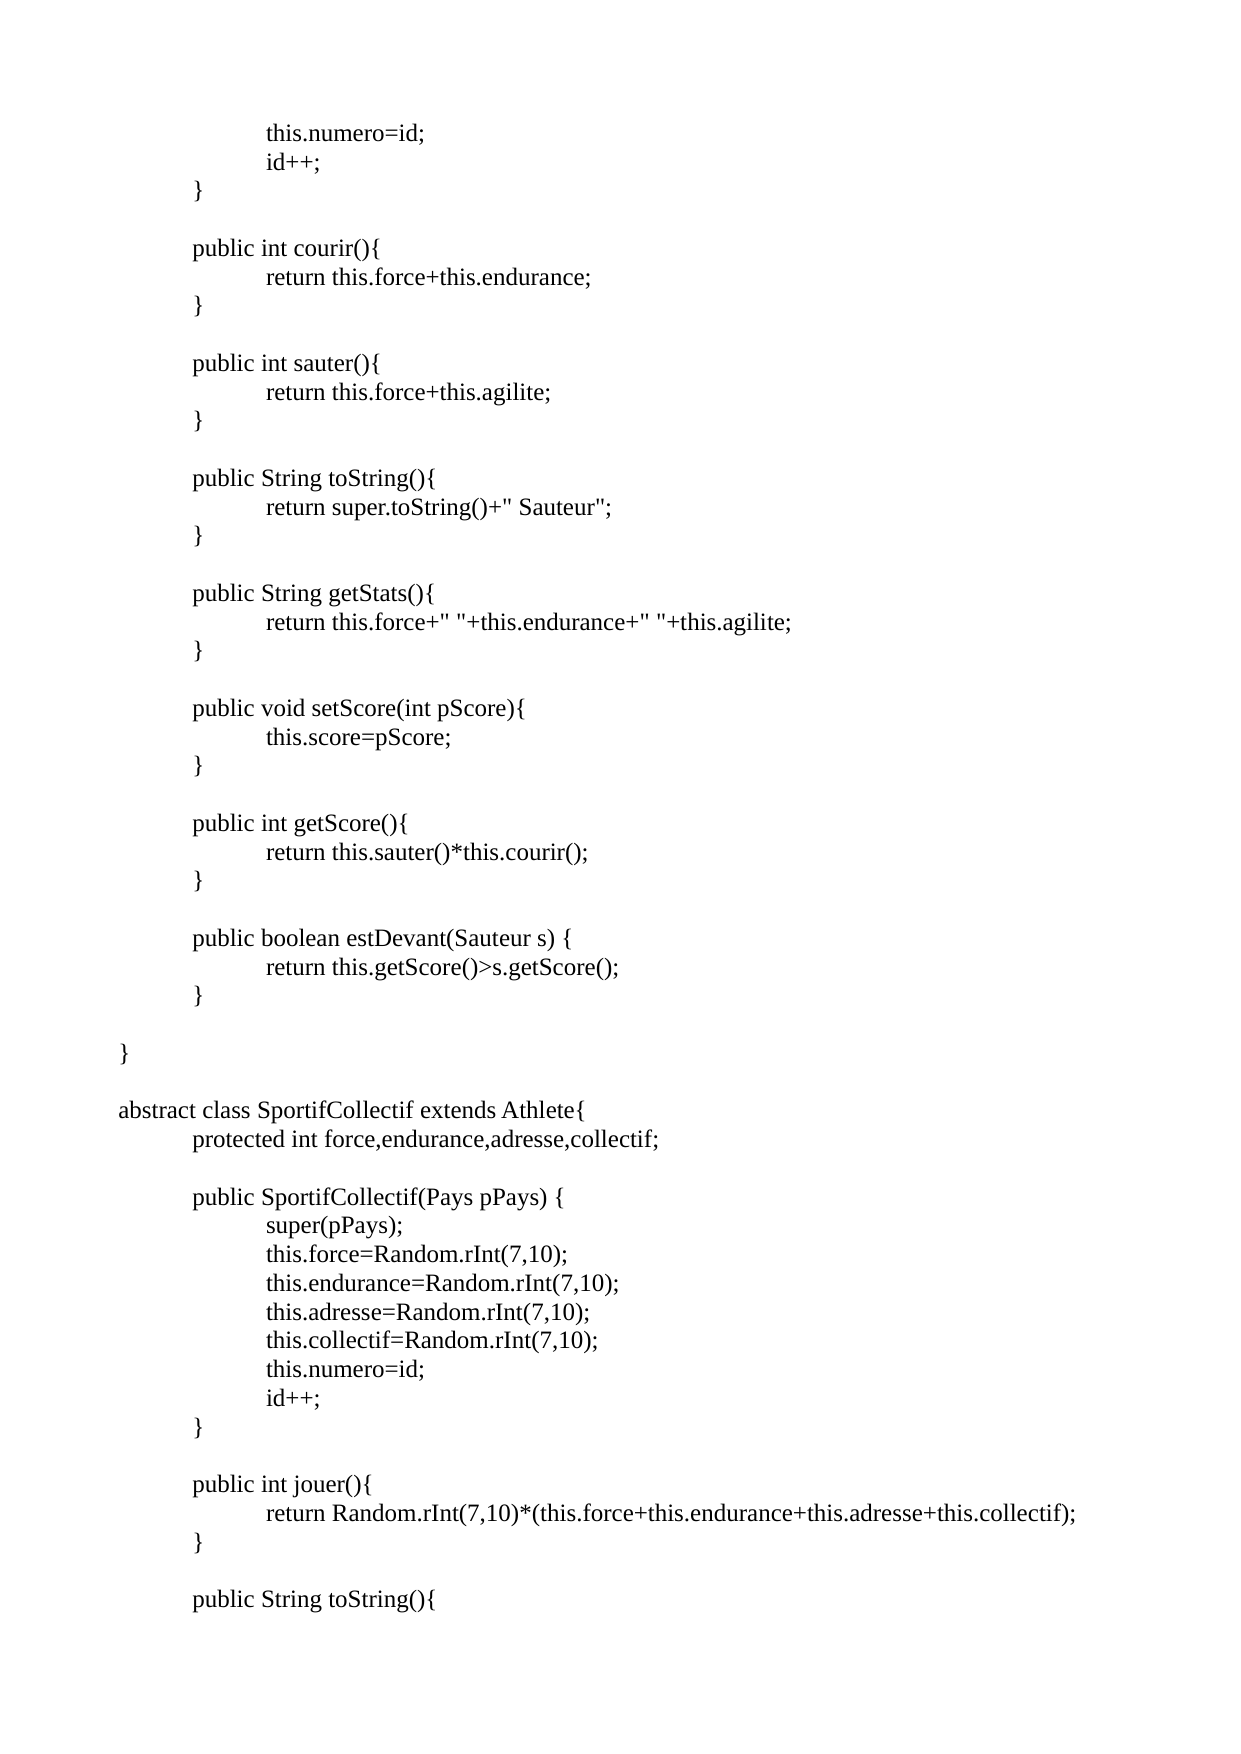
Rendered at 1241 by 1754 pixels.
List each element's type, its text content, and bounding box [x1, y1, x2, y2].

text } [118, 636, 1122, 664]
text public SportifCollectif(Pays pPays) { [118, 1182, 1122, 1211]
text public int jouer(){ [118, 1469, 1122, 1498]
text return Random.rInt(7,10)*(this.force+this.endurance+this.adresse+this.collectif); [118, 1498, 1122, 1527]
text public int getScore(){ [118, 808, 1122, 837]
text } [118, 1412, 1122, 1441]
text super(pPays); [118, 1211, 1122, 1239]
text return super.toString()+" Sauteur"; [118, 492, 1122, 521]
text } [118, 1038, 1122, 1067]
text this.adresse=Random.rInt(7,10); [118, 1297, 1122, 1326]
text this.score=pScore; [118, 722, 1122, 751]
text return this.getScore()>s.getScore(); [118, 952, 1122, 981]
text return this.force+" "+this.endurance+" "+this.agilite; [118, 607, 1122, 636]
text } [118, 406, 1122, 434]
text return this.force+this.agilite; [118, 377, 1122, 406]
text return this.force+this.endurance; [118, 262, 1122, 291]
text this.collectif=Random.rInt(7,10); [118, 1326, 1122, 1354]
text } [118, 1527, 1122, 1556]
text abstract class SportifCollectif extends Athlete{ [118, 1096, 1122, 1124]
text id++; [118, 147, 1122, 176]
text public int courir(){ [118, 233, 1122, 262]
text } [118, 981, 1122, 1009]
text } [118, 866, 1122, 894]
text this.force=Random.rInt(7,10); [118, 1239, 1122, 1268]
text this.numero=id; [118, 118, 1122, 147]
text } [118, 176, 1122, 204]
text return this.sauter()*this.courir(); [118, 837, 1122, 866]
text public void setScore(int pScore){ [118, 693, 1122, 722]
text public String toString(){ [118, 463, 1122, 492]
text } [118, 291, 1122, 319]
text } [118, 521, 1122, 549]
text this.endurance=Random.rInt(7,10); [118, 1268, 1122, 1297]
text id++; [118, 1383, 1122, 1412]
text this.numero=id; [118, 1354, 1122, 1383]
text protected int force,endurance,adresse,collectif; [118, 1124, 1122, 1153]
text public String getStats(){ [118, 578, 1122, 607]
text } [118, 751, 1122, 779]
text public String toString(){ [118, 1584, 1122, 1613]
text public boolean estDevant(Sauteur s) { [118, 923, 1122, 952]
text public int sauter(){ [118, 348, 1122, 377]
